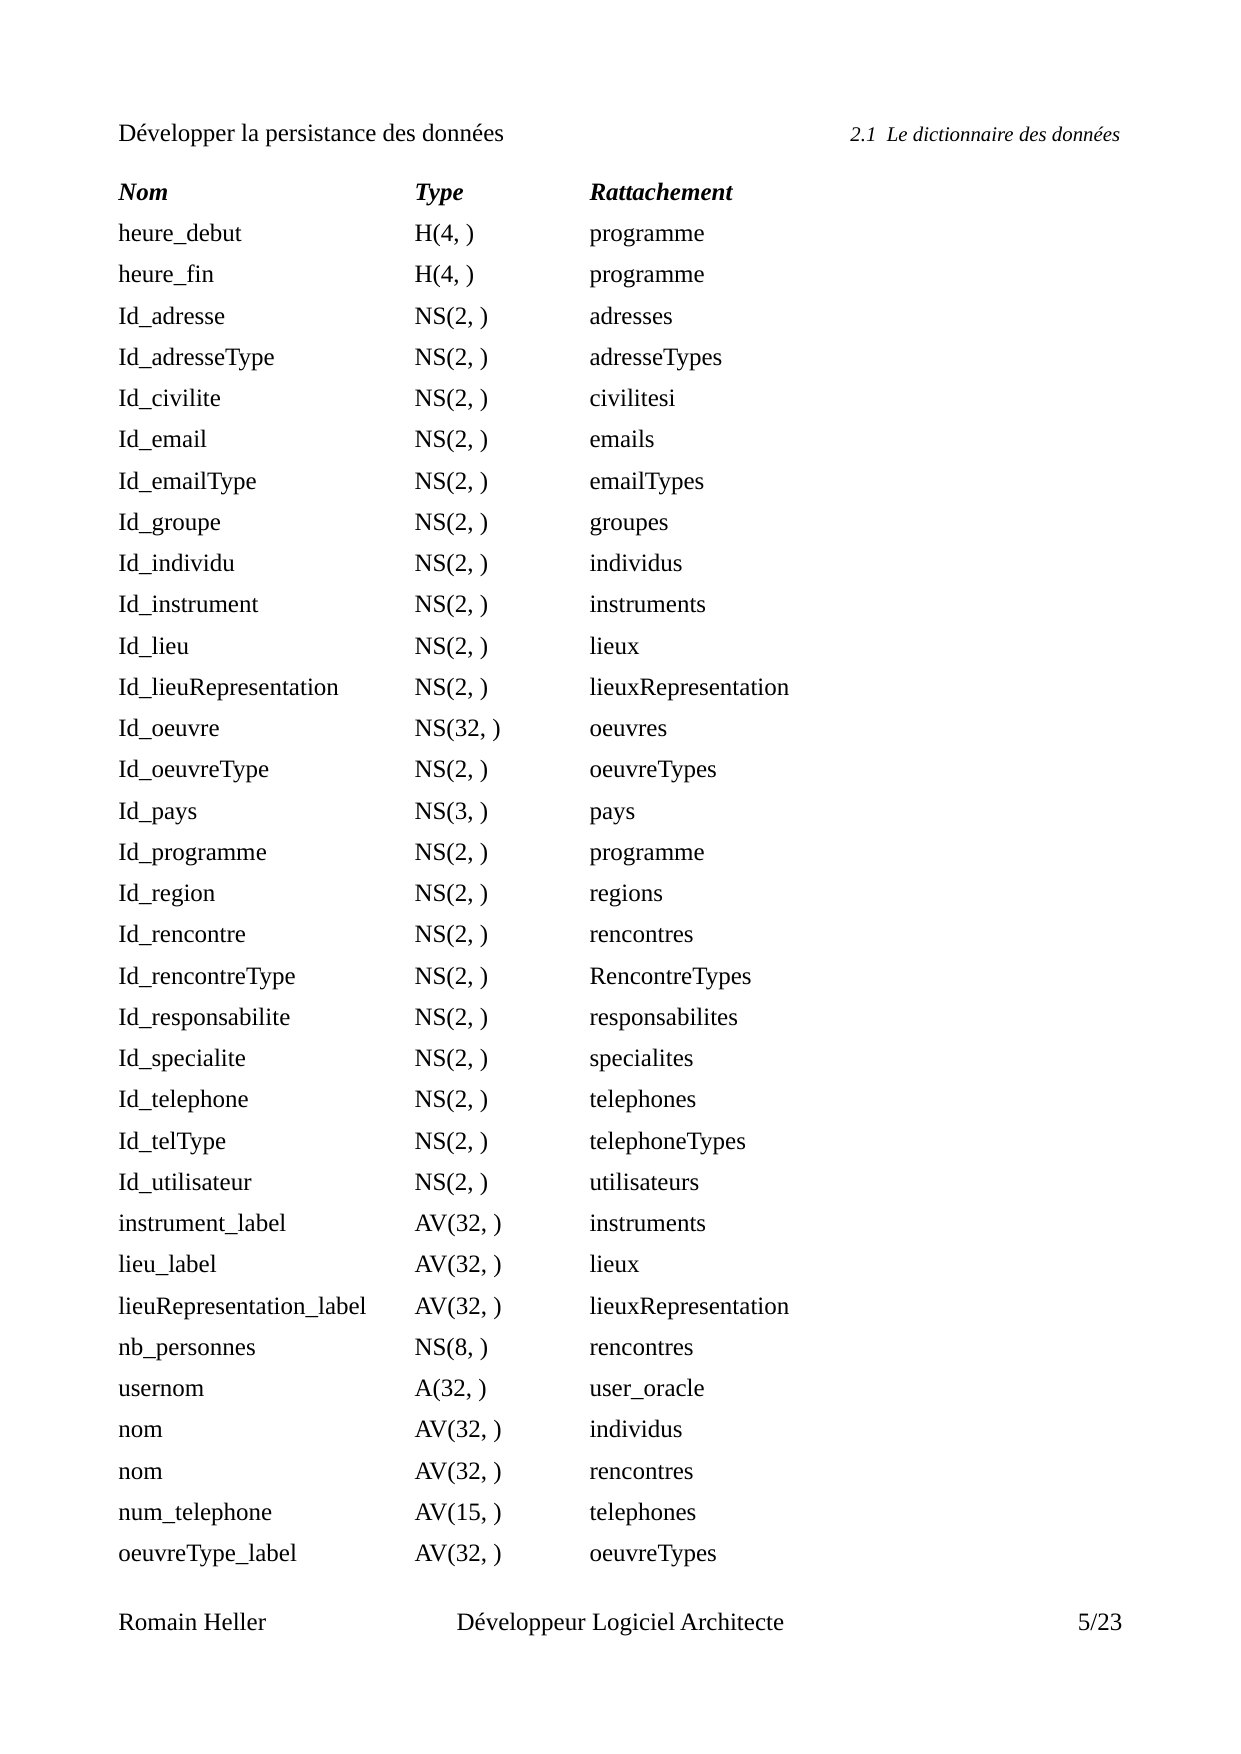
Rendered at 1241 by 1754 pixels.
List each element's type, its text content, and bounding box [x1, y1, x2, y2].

text Id_oeuvre NS(32, ) oeuvres [118, 713, 1122, 742]
text Id_region NS(2, ) regions [118, 878, 1122, 907]
text nb_personnes NS(8, ) rencontres [118, 1332, 1122, 1361]
text Id_telephone NS(2, ) telephones [118, 1084, 1122, 1113]
text Id_individu NS(2, ) individus [118, 548, 1122, 577]
text instrument_label AV(32, ) instruments [118, 1208, 1122, 1237]
text Id_adresse NS(2, ) adresses [118, 301, 1122, 329]
text Id_lieu NS(2, ) lieux [118, 631, 1122, 659]
text num_telephone AV(15, ) telephones [118, 1497, 1122, 1526]
text nom AV(32, ) rencontres [118, 1456, 1122, 1484]
text heure_debut H(4, ) programme [118, 218, 1122, 247]
text oeuvreType_label AV(32, ) oeuvreTypes [118, 1538, 1122, 1567]
text Id_telType NS(2, ) telephoneTypes [118, 1126, 1122, 1154]
text Id_email NS(2, ) emails [118, 424, 1122, 453]
text Id_rencontreType NS(2, ) RencontreTypes [118, 961, 1122, 989]
text nom AV(32, ) individus [118, 1414, 1122, 1443]
text Id_oeuvreType NS(2, ) oeuvreTypes [118, 754, 1122, 783]
text Id_utilisateur NS(2, ) utilisateurs [118, 1167, 1122, 1196]
text Id_programme NS(2, ) programme [118, 837, 1122, 866]
text Id_groupe NS(2, ) groupes [118, 507, 1122, 536]
text Id_adresseType NS(2, ) adresseTypes [118, 342, 1122, 371]
text Id_rencontre NS(2, ) rencontres [118, 919, 1122, 948]
text heure_fin H(4, ) programme [118, 259, 1122, 288]
text Id_instrument NS(2, ) instruments [118, 589, 1122, 618]
text usernom A(32, ) user_oracle [118, 1373, 1122, 1402]
text Id_pays NS(3, ) pays [118, 796, 1122, 824]
text lieu_label AV(32, ) lieux [118, 1249, 1122, 1278]
text Id_civilite NS(2, ) civilitesi [118, 383, 1122, 412]
text lieuRepresentation_label AV(32, ) lieuxRepresentation [118, 1291, 1122, 1319]
text Id_emailType NS(2, ) emailTypes [118, 466, 1122, 494]
text Id_specialite NS(2, ) specialites [118, 1043, 1122, 1072]
text Id_lieuRepresentation NS(2, ) lieuxRepresentation [118, 672, 1122, 701]
text Id_responsabilite NS(2, ) responsabilites [118, 1002, 1122, 1031]
text Nom Type Rattachement [118, 177, 1122, 206]
